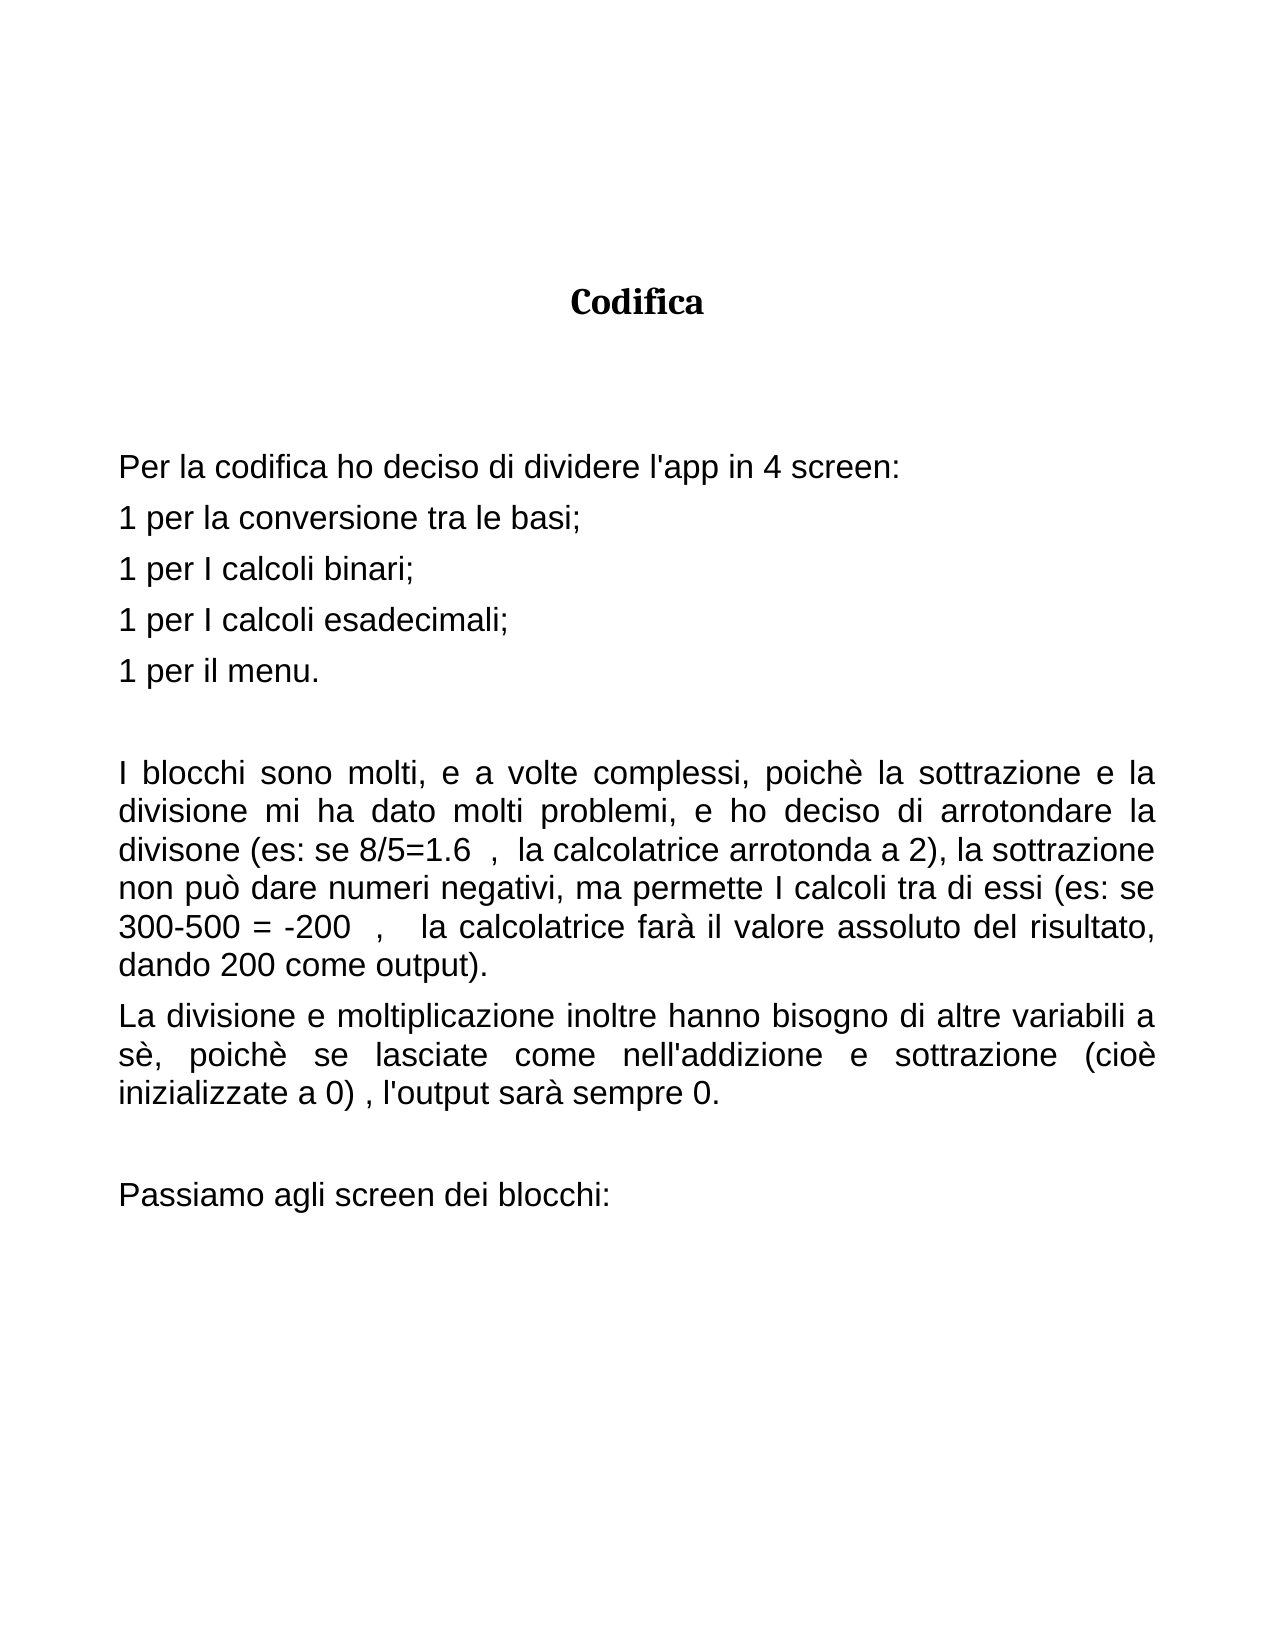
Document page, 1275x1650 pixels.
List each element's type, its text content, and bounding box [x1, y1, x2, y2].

text Per la codifica ho deciso di dividere l'app in 4 screen: [118, 447, 1157, 486]
text I blocchi sono molti, e a volte complessi, poichè la sottrazione e la divisione mi ha dato molti problemi, e ho deciso di arrotondare la divisone (es: se 8/5=1.6 , la calcolatrice arrotonda a 2), la sottrazione non può dare numeri negativi, ma permette I calcoli tra di essi (es: se 300-500 = -200 , la calcolatrice farà il valore assoluto del risultato, dando 200 come output). [118, 753, 1157, 984]
subtitle Codifica [118, 281, 1157, 324]
text Passiamo agli screen dei blocchi: [118, 1175, 1157, 1213]
text La divisione e moltiplicazione inoltre hanno bisogno di altre variabili a sè, poichè se lasciate come nell'addizione e sottrazione (cioè inizializzate a 0) , l'output sarà sempre 0. [118, 996, 1157, 1112]
text 1 per la conversione tra le basi; [118, 498, 1157, 537]
text 1 per il menu. [118, 651, 1157, 690]
text 1 per I calcoli esadecimali; [118, 600, 1157, 639]
text 1 per I calcoli binari; [118, 549, 1157, 588]
